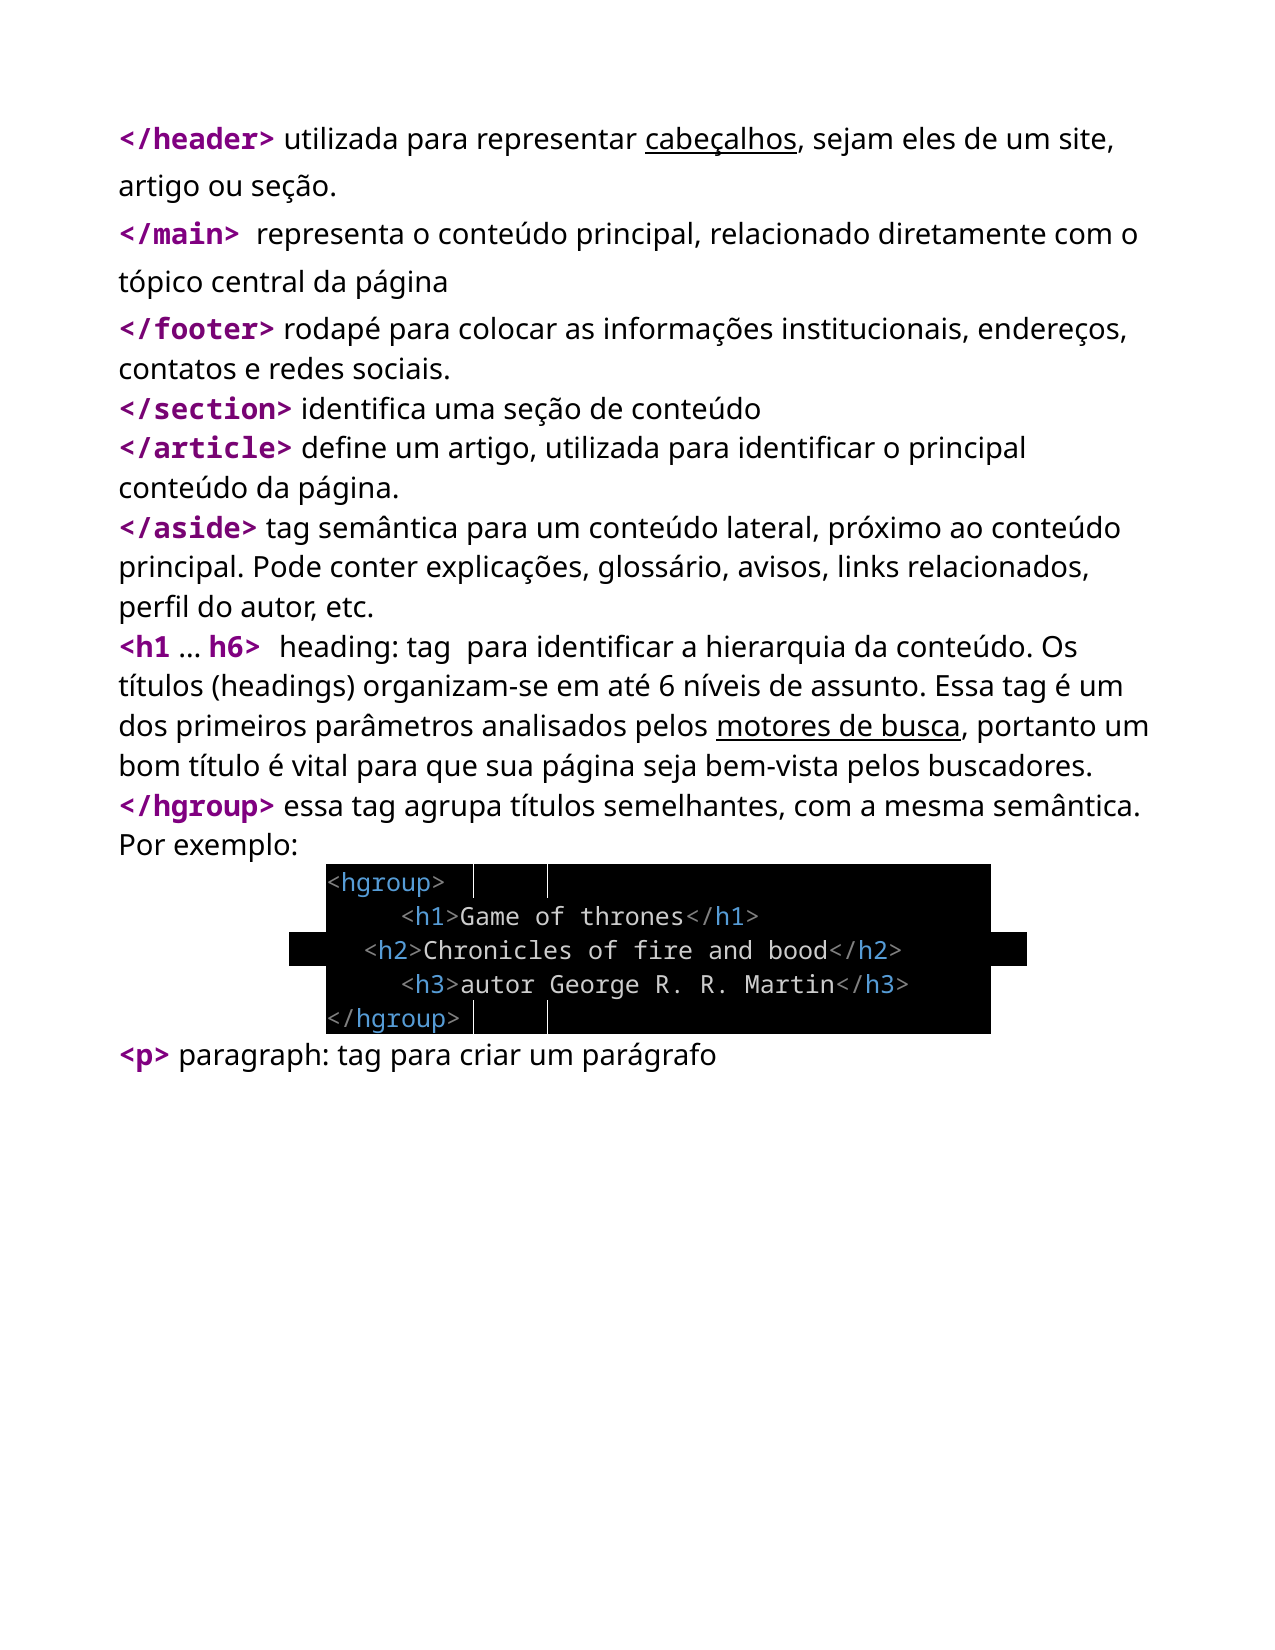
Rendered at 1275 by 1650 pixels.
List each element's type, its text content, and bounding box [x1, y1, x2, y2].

text </section> identifica uma seção de conteúdo [118, 388, 1198, 428]
text <p> paragraph: tag para criar um parágrafo [118, 1034, 1157, 1074]
text </header> utilizada para representar cabeçalhos, sejam eles de um site, artigo ou seção. [118, 118, 1157, 205]
text </hgroup> [118, 1000, 1198, 1034]
text </main> representa o conteúdo principal, relacionado diretamente com o tópico central da página [118, 213, 1157, 301]
text </footer> rodapé para colocar as informações institucionais, endereços, contatos e redes sociais. [118, 308, 1198, 388]
text <h3>autor George R. R. Martin</h3> [118, 966, 1198, 1000]
text <hgroup> [118, 864, 1198, 898]
text <h1>Game of thrones</h1> [118, 898, 1198, 932]
text <h2>Chronicles of fire and bood</h2> [118, 932, 1198, 966]
text </hgroup> essa tag agrupa títulos semelhantes, com a mesma semântica. Por exemplo: [118, 785, 1198, 864]
text </article> define um artigo, utilizada para identificar o principal conteúdo da página. </aside> tag semântica para um conteúdo lateral, próximo ao conteúdo principal. Pode conter explicações, glossário, avisos, links relacionados, perfil do autor, etc. [118, 428, 1157, 626]
text <h1 … h6> heading: tag para identificar a hierarquia da conteúdo. Os títulos (headings) organizam-se em até 6 níveis de assunto. Essa tag é um dos primeiros parâmetros analisados pelos motores de busca, portanto um bom título é vital para que sua página seja bem-vista pelos buscadores. [118, 626, 1157, 785]
